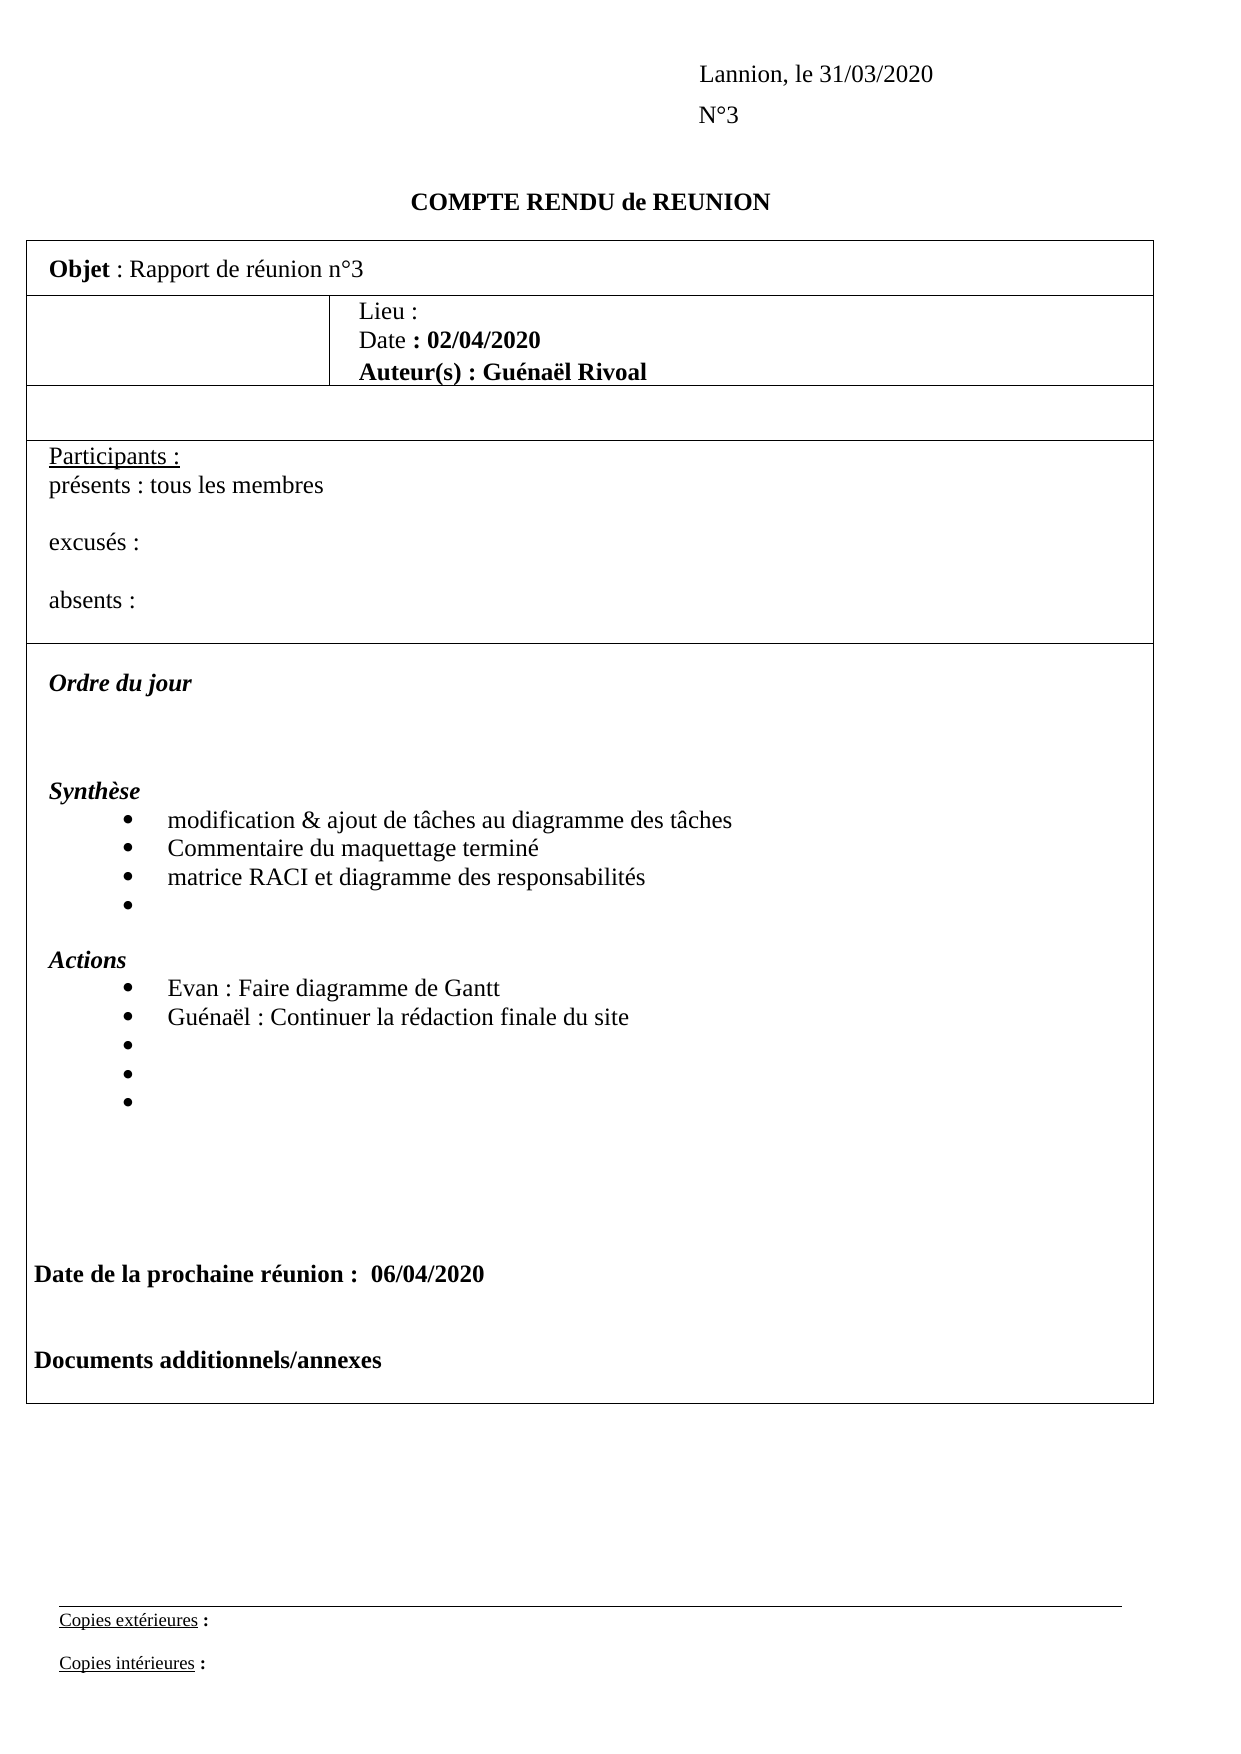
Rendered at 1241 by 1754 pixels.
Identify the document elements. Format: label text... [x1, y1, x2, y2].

table_cell Lieu : [330, 296, 1153, 325]
table_cell Participants : présents : tous les membres excusés : absents : [27, 441, 1153, 642]
table_cell [27, 325, 329, 357]
table_cell [27, 386, 1153, 440]
table_cell [27, 357, 329, 385]
table_cell Date : 02/04/2020 [330, 325, 1153, 357]
table_cell Ordre du jour Synthèse modification & ajout de tâches au diagramme des tâches Commentaire du maquettage terminé matrice RACI et diagramme des responsabilités Actions Evan : Faire diagramme de Gantt Guénaël : Continuer la rédaction finale du site Date de la prochaine réunion : 06/04/2020 Documents additionnels/annexes [27, 644, 1153, 1402]
table_header Objet : Rapport de réunion n°3 [27, 241, 1153, 295]
table_cell Auteur(s) : Guénaël Rivoal [330, 357, 1153, 385]
table_cell [27, 296, 329, 325]
text COMPTE RENDU de REUNION [59, 187, 1122, 215]
table_header Lannion, le 31/03/2020 N°3 [473, 59, 1034, 129]
